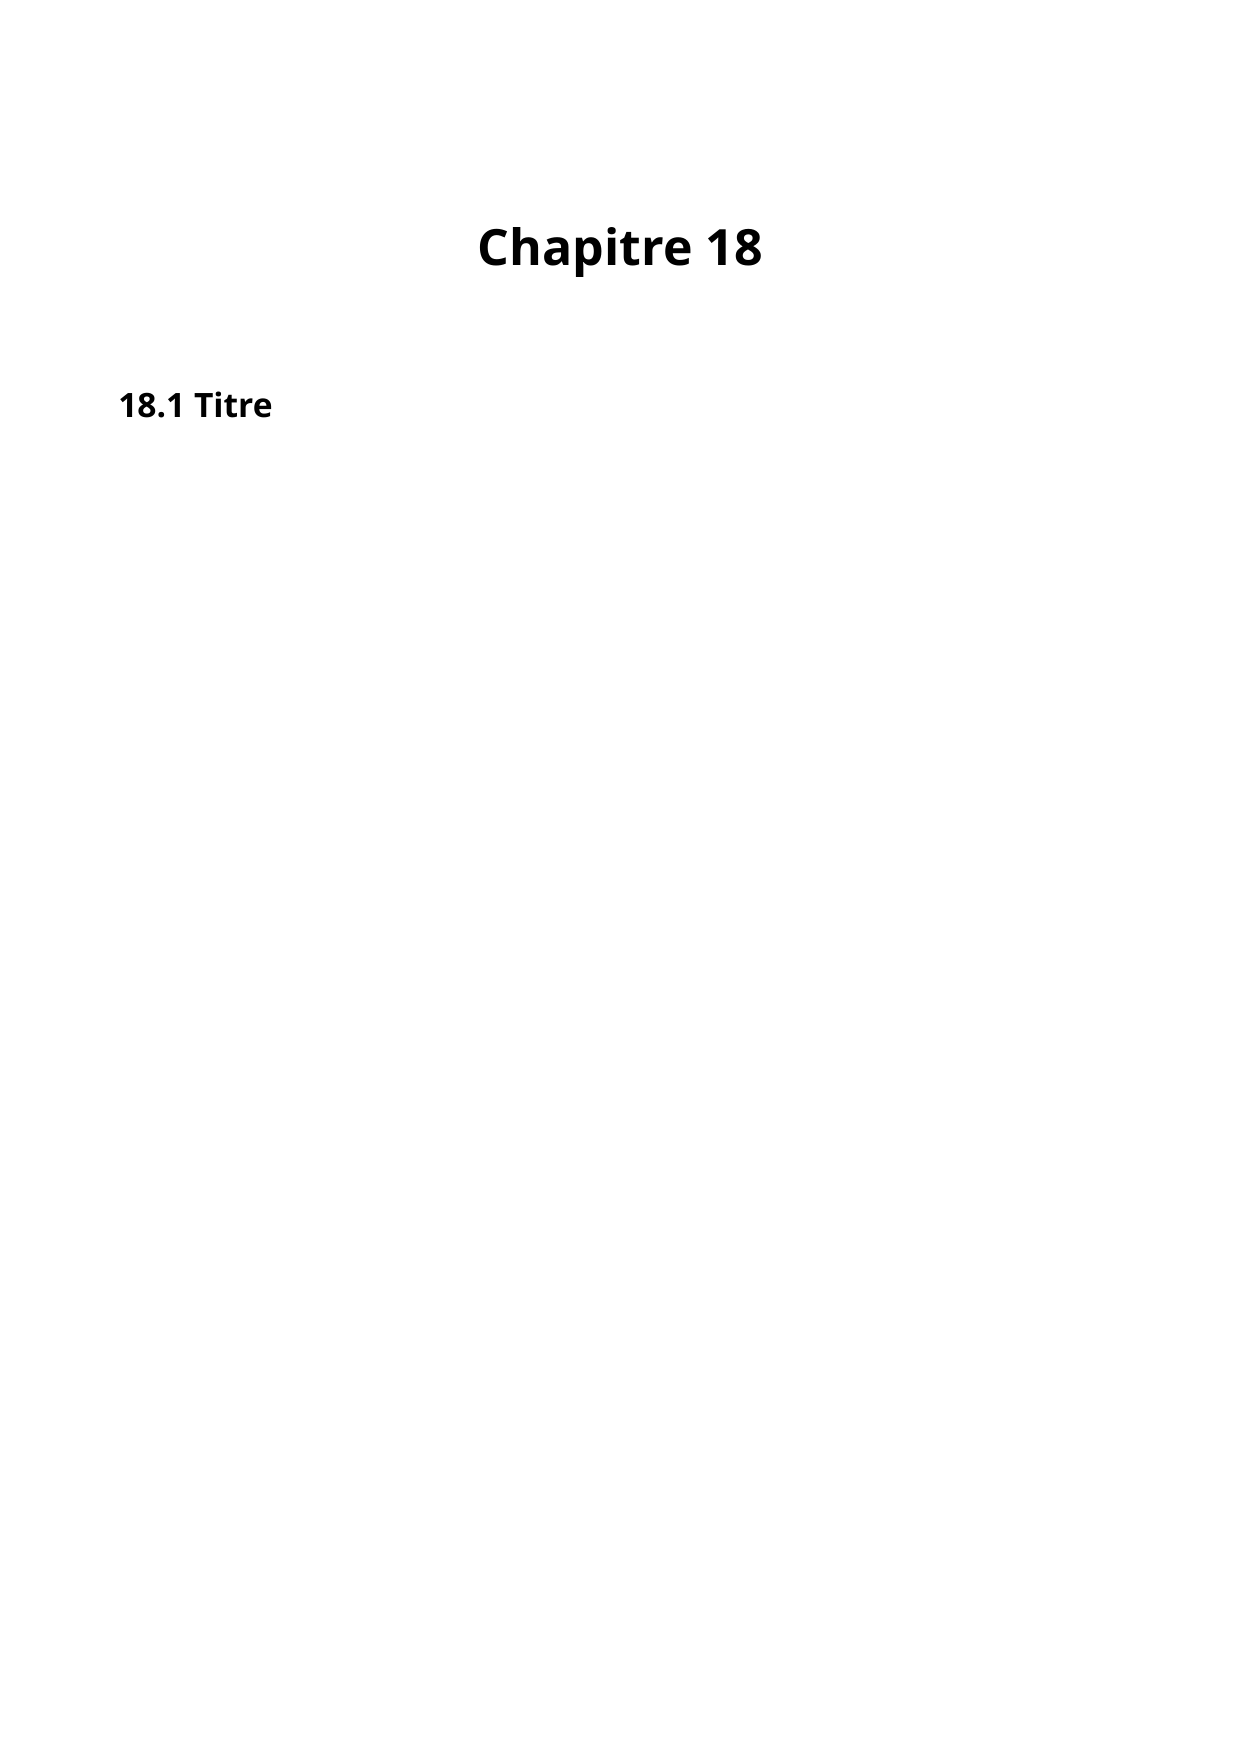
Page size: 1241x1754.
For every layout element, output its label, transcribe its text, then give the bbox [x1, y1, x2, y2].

subtitle 18.1 Titre [118, 382, 1122, 428]
subtitle Chapitre 18 [118, 212, 1122, 348]
